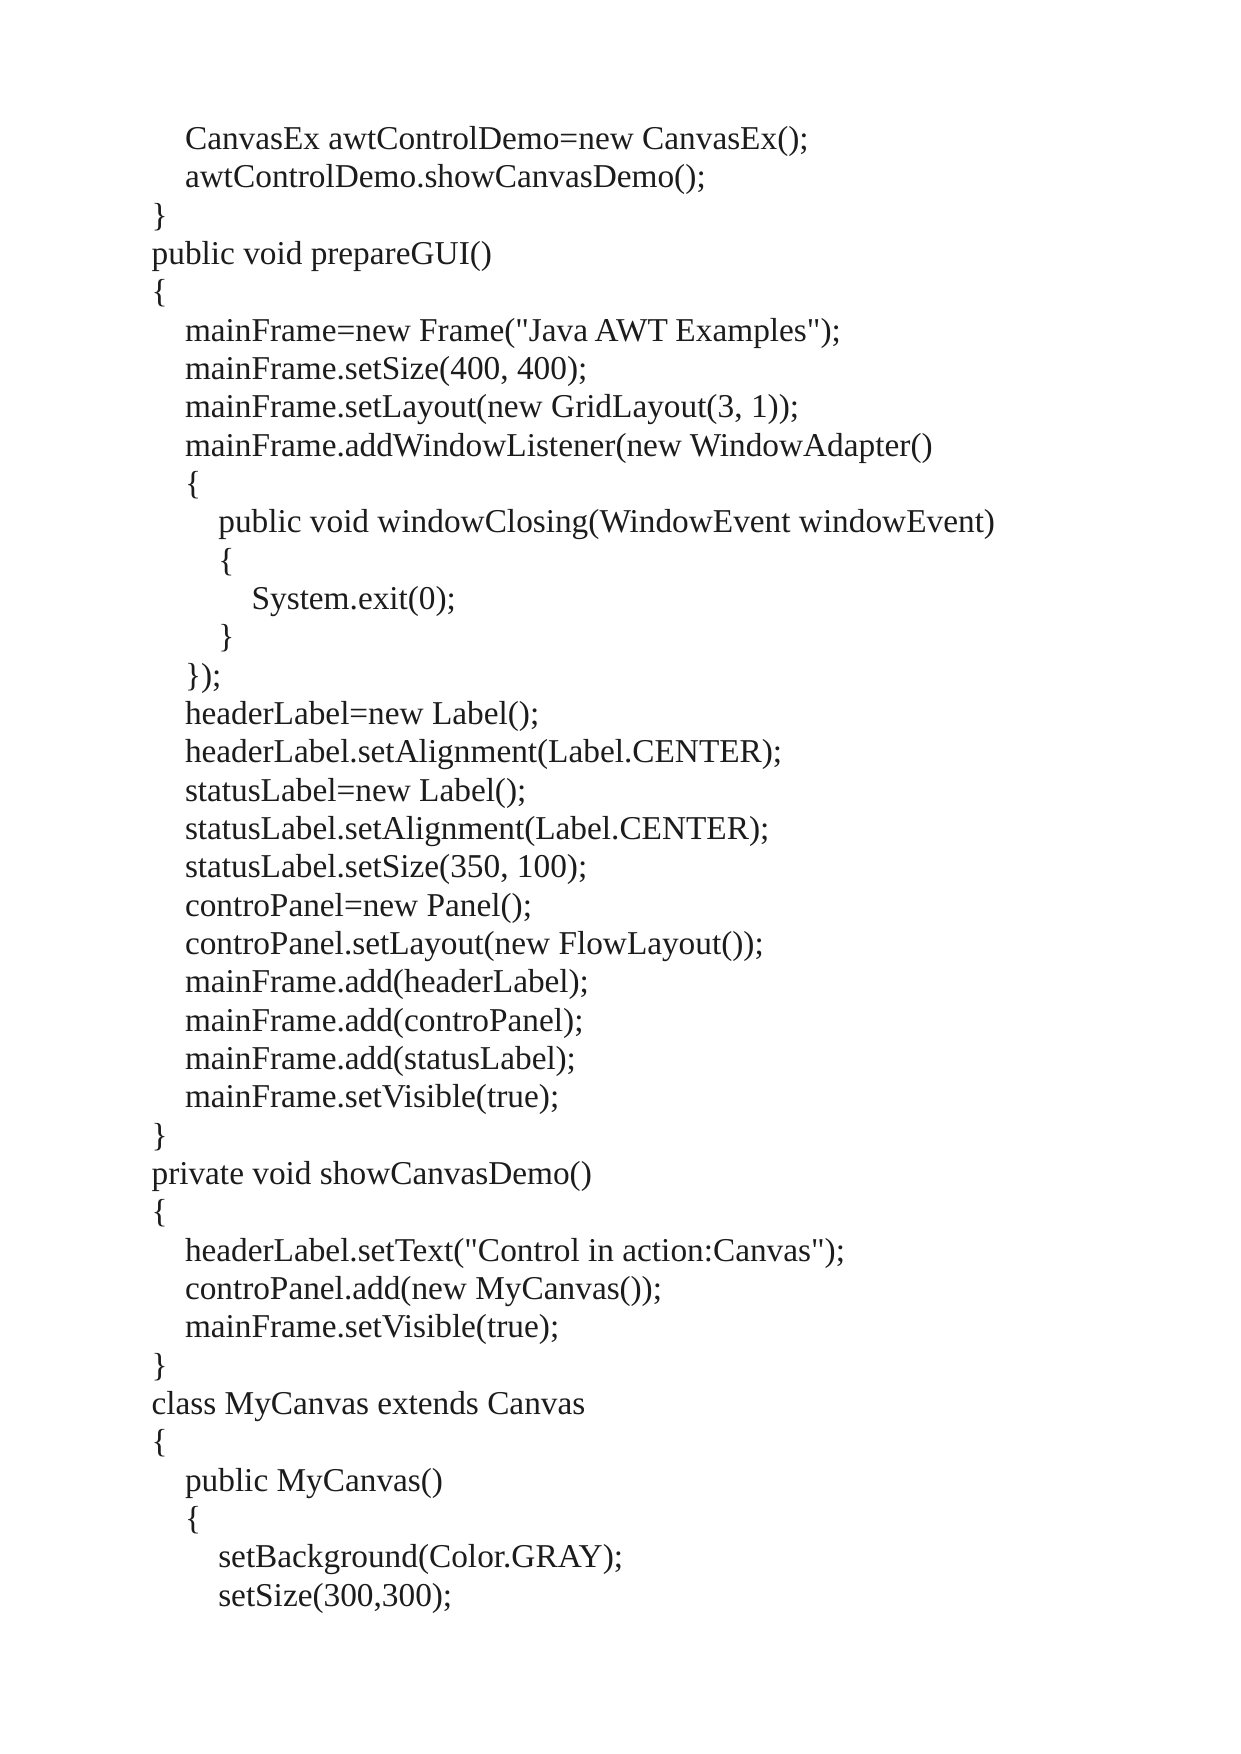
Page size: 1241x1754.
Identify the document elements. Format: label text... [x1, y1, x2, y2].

text { [118, 271, 1122, 310]
text mainFrame=new Frame("Java AWT Examples"); [118, 310, 1122, 348]
text class MyCanvas extends Canvas [118, 1383, 1122, 1421]
text controPanel.add(new MyCanvas()); [118, 1268, 1122, 1306]
text { [118, 1421, 1122, 1460]
text System.exit(0); [118, 578, 1122, 616]
text CanvasEx awtControlDemo=new CanvasEx(); [118, 118, 1122, 156]
text } [118, 616, 1122, 655]
text mainFrame.setSize(400, 400); [118, 348, 1122, 386]
text public void windowClosing(WindowEvent windowEvent) [118, 501, 1122, 540]
text controPanel.setLayout(new FlowLayout()); [118, 923, 1122, 961]
text mainFrame.setLayout(new GridLayout(3, 1)); [118, 386, 1122, 425]
text public MyCanvas() [118, 1460, 1122, 1498]
text } [118, 1345, 1122, 1383]
text }); [118, 655, 1122, 693]
text { [118, 1498, 1122, 1536]
text } [118, 195, 1122, 233]
text awtControlDemo.showCanvasDemo(); [118, 156, 1122, 195]
text statusLabel.setSize(350, 100); [118, 846, 1122, 885]
text private void showCanvasDemo() [118, 1153, 1122, 1191]
text headerLabel.setAlignment(Label.CENTER); [118, 731, 1122, 770]
text } [118, 1115, 1122, 1153]
text statusLabel=new Label(); [118, 770, 1122, 808]
text mainFrame.setVisible(true); [118, 1076, 1122, 1115]
text headerLabel=new Label(); [118, 693, 1122, 731]
text headerLabel.setText("Control in action:Canvas"); [118, 1230, 1122, 1268]
text setSize(300,300); [118, 1575, 1122, 1613]
text mainFrame.setVisible(true); [118, 1306, 1122, 1345]
text { [118, 540, 1122, 578]
text mainFrame.add(controPanel); [118, 1000, 1122, 1038]
text mainFrame.add(headerLabel); [118, 961, 1122, 1000]
text controPanel=new Panel(); [118, 885, 1122, 923]
text statusLabel.setAlignment(Label.CENTER); [118, 808, 1122, 846]
text { [118, 1191, 1122, 1230]
text mainFrame.addWindowListener(new WindowAdapter() [118, 425, 1122, 463]
text setBackground(Color.GRAY); [118, 1536, 1122, 1575]
text { [118, 463, 1122, 501]
text mainFrame.add(statusLabel); [118, 1038, 1122, 1076]
text public void prepareGUI() [118, 233, 1122, 271]
